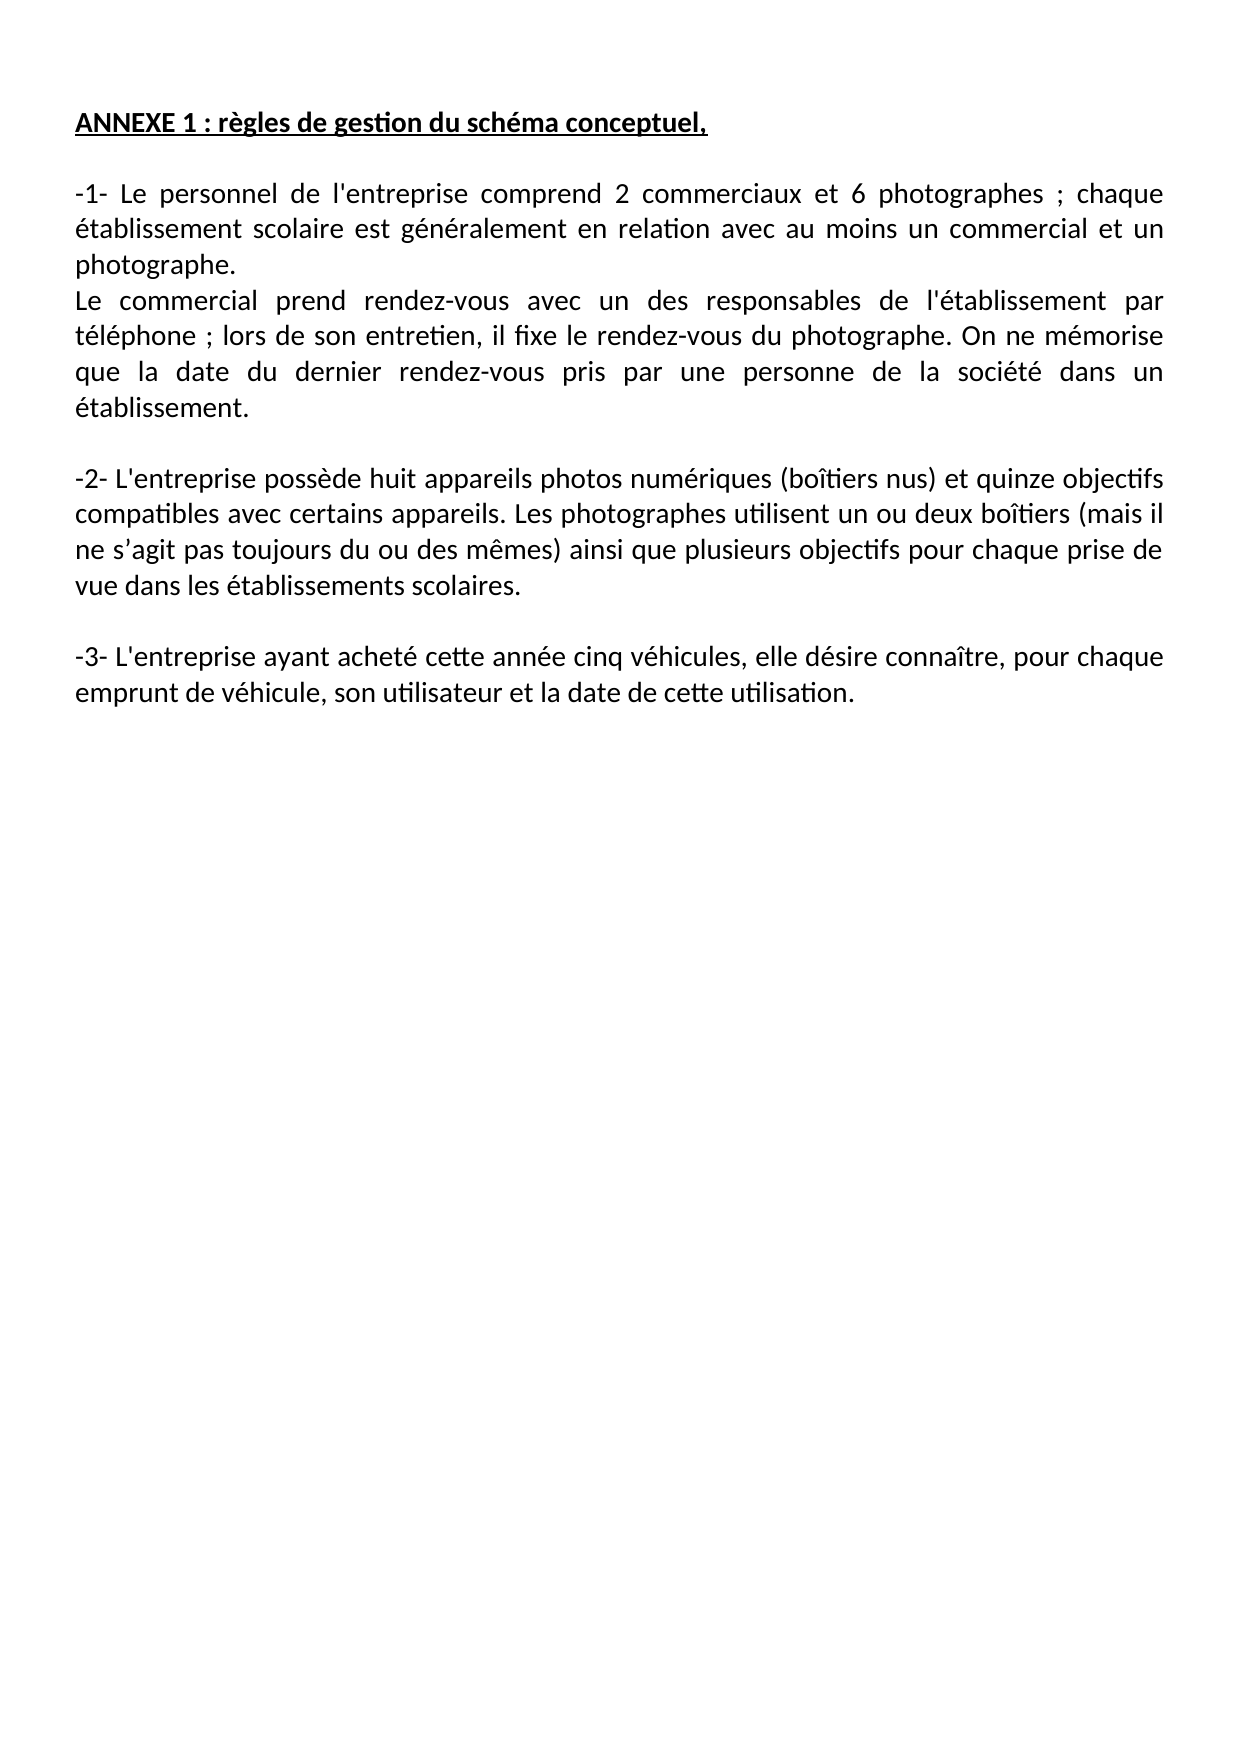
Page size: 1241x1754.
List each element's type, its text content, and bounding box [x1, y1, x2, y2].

text -2- L'entreprise possède huit appareils photos numériques (boîtiers nus) et quinze objectifs compatibles avec certains appareils. Les photographes utilisent un ou deux boîtiers (mais il ne s’agit pas toujours du ou des mêmes) ainsi que plusieurs objectifs pour chaque prise de vue dans les établissements scolaires. [75, 460, 1165, 602]
text ANNEXE 1 : règles de gestion du schéma conceptuel, [75, 104, 1165, 139]
text -3- L'entreprise ayant acheté cette année cinq véhicules, elle désire connaître, pour chaque emprunt de véhicule, son utilisateur et la date de cette utilisation. [75, 638, 1165, 709]
text -1- Le personnel de l'entreprise comprend 2 commerciaux et 6 photographes ; chaque établissement scolaire est généralement en relation avec au moins un commercial et un photographe. [75, 175, 1165, 282]
text Le commercial prend rendez-vous avec un des responsables de l'établissement par téléphone ; lors de son entretien, il fixe le rendez-vous du photographe. On ne mémorise que la date du dernier rendez-vous pris par une personne de la société dans un établissement. [75, 282, 1165, 424]
